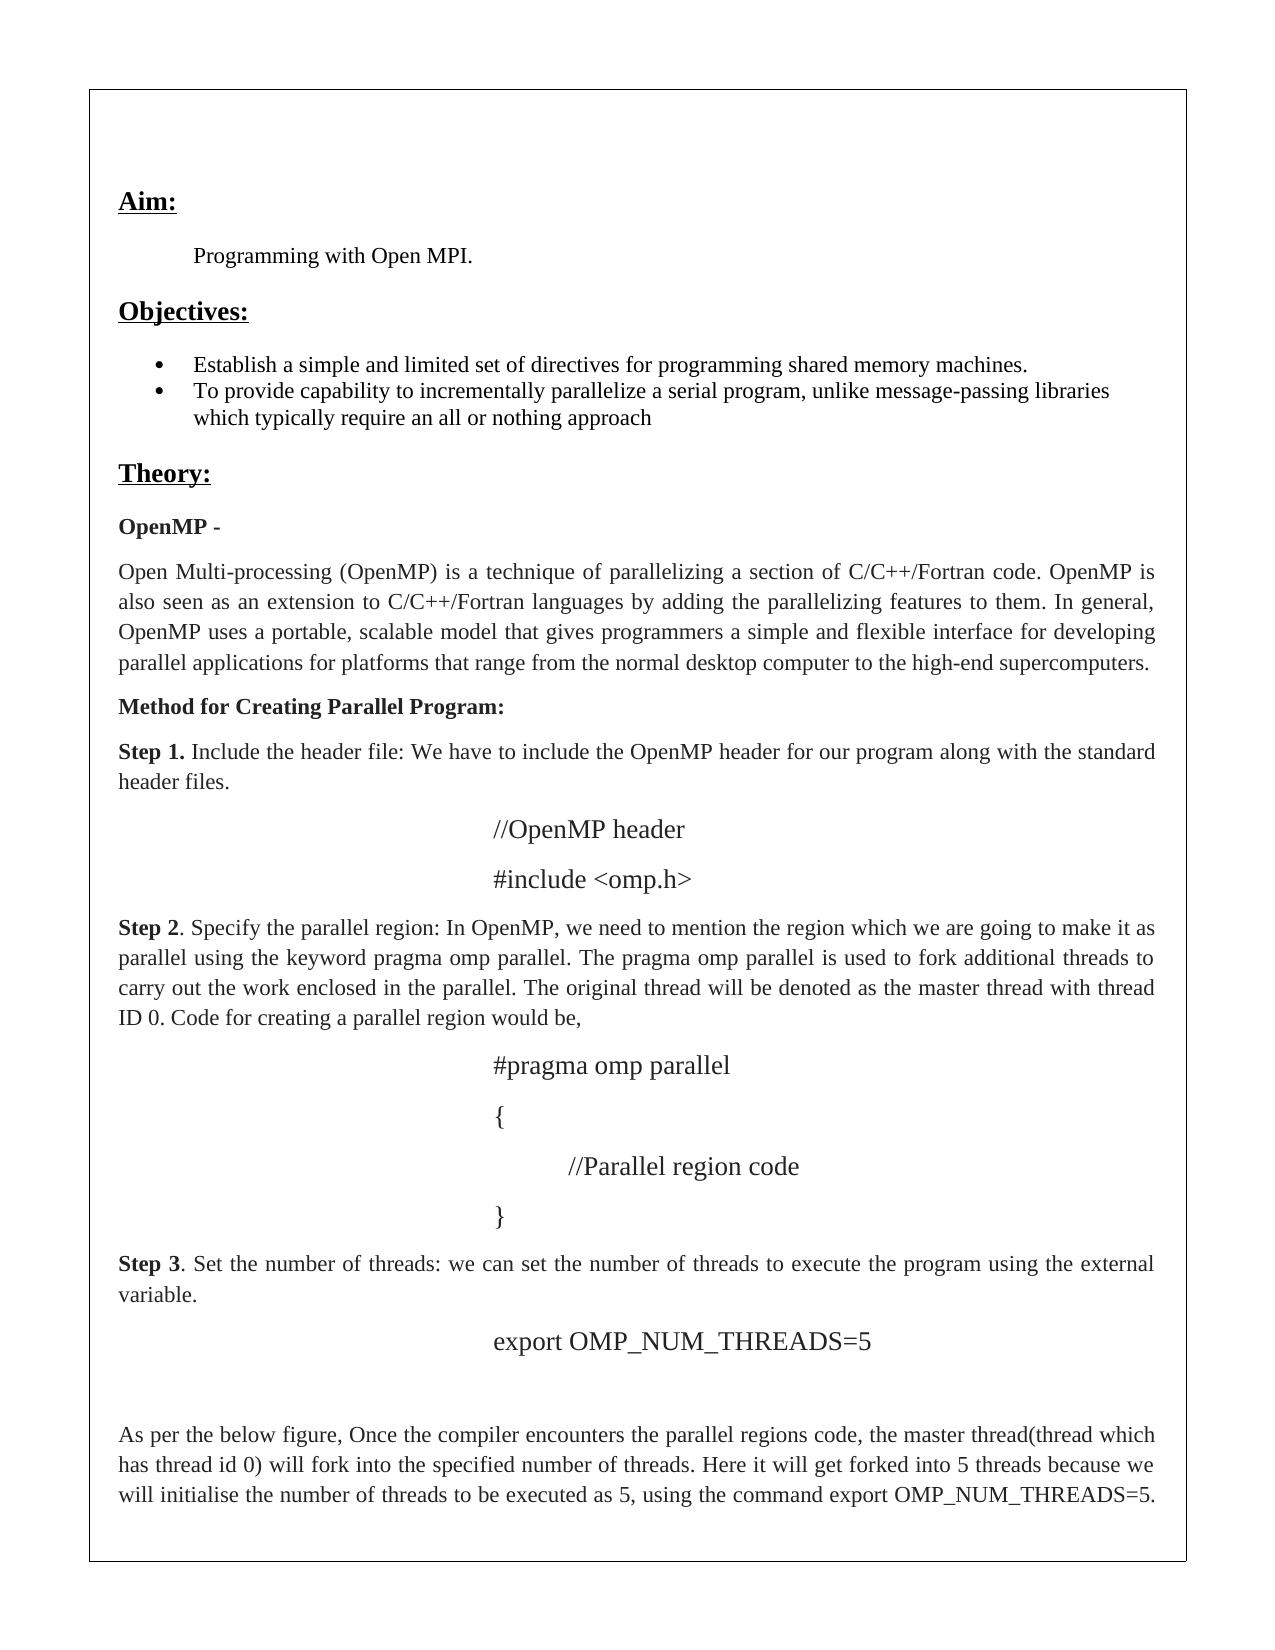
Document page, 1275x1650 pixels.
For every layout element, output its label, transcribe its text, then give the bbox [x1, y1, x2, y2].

text Programming with Open MPI. [118, 242, 1157, 268]
text #pragma omp parallel [118, 1049, 1157, 1080]
text As per the below figure, Once the compiler encounters the parallel regions code, the master thread(thread which has thread id 0) will fork into the specified number of threads. Here it will get forked into 5 threads because we will initialise the number of threads to be executed as 5, using the command export OMP_NUM_THREADS=5. [118, 1421, 1157, 1507]
text //OpenMP header [118, 813, 1157, 844]
text Method for Creating Parallel Program: [118, 693, 1157, 720]
list To provide capability to incrementally parallelize a serial program, unlike message-passing libraries which typically require an all or nothing approach [156, 378, 1157, 430]
list Establish a simple and limited set of directives for programming shared memory machines. [156, 351, 1157, 378]
text export OMP_NUM_THREADS=5 [118, 1326, 1157, 1357]
text Step 2. Specify the parallel region: In OpenMP, we need to mention the region which we are going to make it as parallel using the keyword pragma omp parallel. The pragma omp parallel is used to fork additional threads to carry out the work enclosed in the parallel. The original thread will be denoted as the master thread with thread ID 0. Code for creating a parallel region would be, [118, 914, 1157, 1031]
text Objectives: [118, 295, 1157, 326]
text OpenMP - [118, 513, 1157, 539]
text Step 1. Include the header file: We have to include the OpenMP header for our program along with the standard header files. [118, 738, 1157, 795]
text Theory: [118, 457, 1157, 488]
text { [118, 1099, 1157, 1131]
text } [118, 1200, 1157, 1231]
text Step 3. Set the number of threads: we can set the number of threads to execute the program using the external variable. [118, 1251, 1157, 1307]
text //Parallel region code [118, 1150, 1157, 1181]
text Open Multi-processing (OpenMP) is a technique of parallelizing a section of C/C++/Fortran code. OpenMP is also seen as an extension to C/C++/Fortran languages by adding the parallelizing features to them. In general, OpenMP uses a portable, scalable model that gives programmers a simple and flexible interface for developing parallel applications for platforms that range from the normal desktop computer to the high-end supercomputers. [118, 558, 1157, 675]
text #include <omp.h> [118, 863, 1157, 895]
text Aim: [118, 185, 1157, 217]
